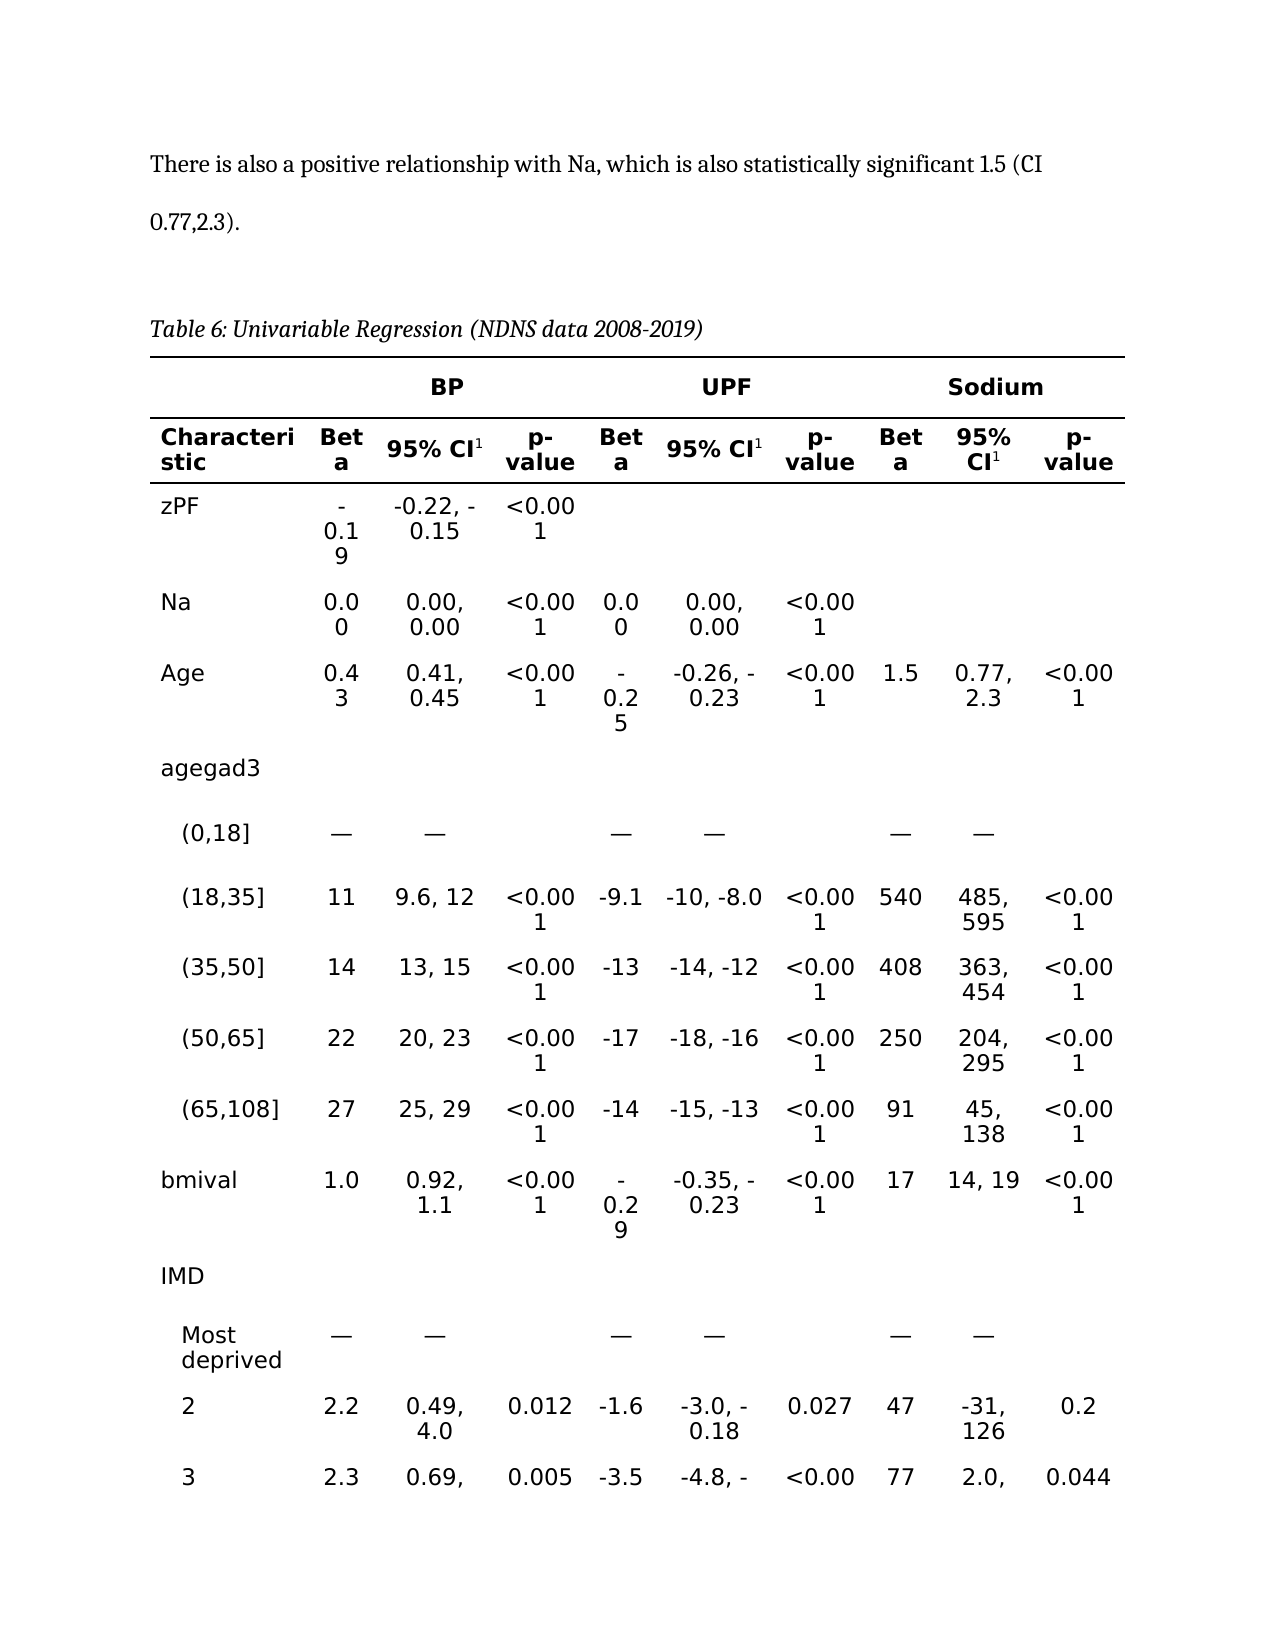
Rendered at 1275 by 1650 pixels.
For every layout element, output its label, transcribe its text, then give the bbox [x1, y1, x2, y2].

table_cell 363, 454 [935, 945, 1032, 1016]
table_cell 25, 29 [376, 1087, 494, 1158]
table_cell 95% CI1 [655, 419, 773, 482]
table_cell 0.69, [376, 1455, 494, 1500]
table_cell (0,18] [150, 811, 307, 874]
table_cell [866, 1254, 935, 1313]
table_cell 0.005 [494, 1455, 587, 1500]
table_cell -13 [587, 945, 655, 1016]
table_cell -3.5 [587, 1455, 655, 1500]
table_cell 0.43 [307, 651, 376, 746]
table_cell 204, 295 [935, 1016, 1032, 1087]
table_cell — [866, 811, 935, 874]
table_cell 2.3 [307, 1455, 376, 1500]
table_cell <0.001 [773, 651, 866, 746]
table_cell 0.49, 4.0 [376, 1384, 494, 1455]
table_cell — [307, 811, 376, 874]
table_cell <0.001 [773, 1087, 866, 1158]
table_cell <0.001 [494, 484, 587, 580]
table_cell <0.001 [494, 945, 587, 1016]
table_cell p-value [773, 419, 866, 482]
table_cell <0.001 [494, 1087, 587, 1158]
table_cell 0.00 [587, 580, 655, 651]
table_cell 0.00, 0.00 [655, 580, 773, 651]
table_cell <0.001 [494, 651, 587, 746]
table_cell Beta [866, 419, 935, 482]
table_cell IMD [150, 1254, 307, 1313]
table_cell — [376, 1313, 494, 1384]
table_cell 95% CI1 [935, 419, 1032, 482]
table_cell 2.0, [935, 1455, 1032, 1500]
table_cell [376, 746, 494, 811]
table_cell [307, 1254, 376, 1313]
table_cell [773, 484, 866, 580]
table_cell bmival [150, 1158, 307, 1254]
table_cell (65,108] [150, 1087, 307, 1158]
table_cell 0.00 [307, 580, 376, 651]
table_cell [773, 811, 866, 874]
table_cell <0.001 [1032, 1087, 1125, 1158]
table_cell 14, 19 [935, 1158, 1032, 1254]
table_cell [587, 484, 655, 580]
table_cell [866, 484, 935, 580]
table_cell — [655, 1313, 773, 1384]
table_cell 47 [866, 1384, 935, 1455]
table_cell [494, 1313, 587, 1384]
table_cell 20, 23 [376, 1016, 494, 1087]
table_header [150, 358, 307, 417]
table_cell <0.001 [773, 875, 866, 945]
table_cell 27 [307, 1087, 376, 1158]
table_cell Most deprived [150, 1313, 307, 1384]
table_cell [655, 746, 773, 811]
table_cell 1.0 [307, 1158, 376, 1254]
table_cell [1032, 484, 1125, 580]
table_cell [494, 1254, 587, 1313]
table_cell [1032, 1313, 1125, 1384]
table_cell [587, 1254, 655, 1313]
table_header BP [307, 358, 587, 417]
table_cell -1.6 [587, 1384, 655, 1455]
table_cell [935, 1254, 1032, 1313]
table_cell 540 [866, 875, 935, 945]
table_cell 2.2 [307, 1384, 376, 1455]
table_cell 22 [307, 1016, 376, 1087]
table_cell -14 [587, 1087, 655, 1158]
table_cell 0.2 [1032, 1384, 1125, 1455]
table_cell (35,50] [150, 945, 307, 1016]
table_cell [494, 746, 587, 811]
table_cell <0.001 [1032, 1158, 1125, 1254]
table_cell [655, 1254, 773, 1313]
table_cell [655, 484, 773, 580]
table_cell [1032, 580, 1125, 651]
table_cell — [935, 1313, 1032, 1384]
table_cell 1.5 [866, 651, 935, 746]
table_cell 0.027 [773, 1384, 866, 1455]
table_cell p-value [1032, 419, 1125, 482]
table_cell -3.0, -0.18 [655, 1384, 773, 1455]
table_cell 408 [866, 945, 935, 1016]
table_cell Na [150, 580, 307, 651]
table_cell agegad3 [150, 746, 307, 811]
table_cell 9.6, 12 [376, 875, 494, 945]
table_cell -31, 126 [935, 1384, 1032, 1455]
table_cell 0.77, 2.3 [935, 651, 1032, 746]
table_cell 0.044 [1032, 1455, 1125, 1500]
table_cell 485, 595 [935, 875, 1032, 945]
table_cell [1032, 811, 1125, 874]
table_cell -0.35, -0.23 [655, 1158, 773, 1254]
table_header UPF [587, 358, 866, 417]
table_cell 45, 138 [935, 1087, 1032, 1158]
table_cell [307, 746, 376, 811]
table_cell 91 [866, 1087, 935, 1158]
table_cell -15, -13 [655, 1087, 773, 1158]
table_cell -0.19 [307, 484, 376, 580]
table_cell [935, 746, 1032, 811]
table_cell Characteristic [150, 419, 307, 482]
table_cell 0.00, 0.00 [376, 580, 494, 651]
table_cell [773, 1254, 866, 1313]
table_cell <0.00 [773, 1455, 866, 1500]
table_cell 0.012 [494, 1384, 587, 1455]
table_cell <0.001 [494, 1016, 587, 1087]
table_cell -18, -16 [655, 1016, 773, 1087]
table_cell <0.001 [773, 945, 866, 1016]
table_cell zPF [150, 484, 307, 580]
table_cell [494, 811, 587, 874]
table_cell <0.001 [1032, 651, 1125, 746]
table_cell (50,65] [150, 1016, 307, 1087]
table_cell p-value [494, 419, 587, 482]
table_cell <0.001 [773, 1016, 866, 1087]
table_cell 0.92, 1.1 [376, 1158, 494, 1254]
table_cell <0.001 [494, 580, 587, 651]
table_cell 95% CI1 [376, 419, 494, 482]
table_cell — [587, 811, 655, 874]
text Table 6: Univariable Regression (NDNS data 2008-2019) [150, 315, 1125, 344]
table_cell -0.22, -0.15 [376, 484, 494, 580]
table_cell — [935, 811, 1032, 874]
table_cell -9.1 [587, 875, 655, 945]
table_cell 3 [150, 1455, 307, 1500]
table_cell — [307, 1313, 376, 1384]
table_cell <0.001 [773, 580, 866, 651]
table_cell 2 [150, 1384, 307, 1455]
table_cell -14, -12 [655, 945, 773, 1016]
table_cell -0.29 [587, 1158, 655, 1254]
table_cell 13, 15 [376, 945, 494, 1016]
table_cell [1032, 1254, 1125, 1313]
table_cell [866, 580, 935, 651]
table_cell — [587, 1313, 655, 1384]
table_cell [376, 1254, 494, 1313]
table_cell -0.26, -0.23 [655, 651, 773, 746]
table_cell Age [150, 651, 307, 746]
table_cell [587, 746, 655, 811]
table_cell [773, 1313, 866, 1384]
table_cell 250 [866, 1016, 935, 1087]
table_cell [866, 746, 935, 811]
table_cell [935, 484, 1032, 580]
table_cell 77 [866, 1455, 935, 1500]
table_cell <0.001 [1032, 1016, 1125, 1087]
text There is also a positive relationship with Na, which is also statistically significant 1.5 (CI 0.77,2.3). [150, 150, 1125, 236]
table_cell (18,35] [150, 875, 307, 945]
table_cell <0.001 [773, 1158, 866, 1254]
table_cell 14 [307, 945, 376, 1016]
table_header Sodium [866, 358, 1125, 417]
table_cell [935, 580, 1032, 651]
table_cell [1032, 746, 1125, 811]
table_cell Beta [307, 419, 376, 482]
table_cell <0.001 [494, 1158, 587, 1254]
table_cell — [866, 1313, 935, 1384]
table_cell <0.001 [494, 875, 587, 945]
table_cell 17 [866, 1158, 935, 1254]
table_cell — [376, 811, 494, 874]
table_cell <0.001 [1032, 945, 1125, 1016]
table_cell -10, -8.0 [655, 875, 773, 945]
table_cell <0.001 [1032, 875, 1125, 945]
table_cell -0.25 [587, 651, 655, 746]
table_cell — [655, 811, 773, 874]
table_cell 11 [307, 875, 376, 945]
table_cell -17 [587, 1016, 655, 1087]
table_cell -4.8, [655, 1455, 773, 1500]
table_cell 0.41, 0.45 [376, 651, 494, 746]
table_cell Beta [587, 419, 655, 482]
table_cell [773, 746, 866, 811]
